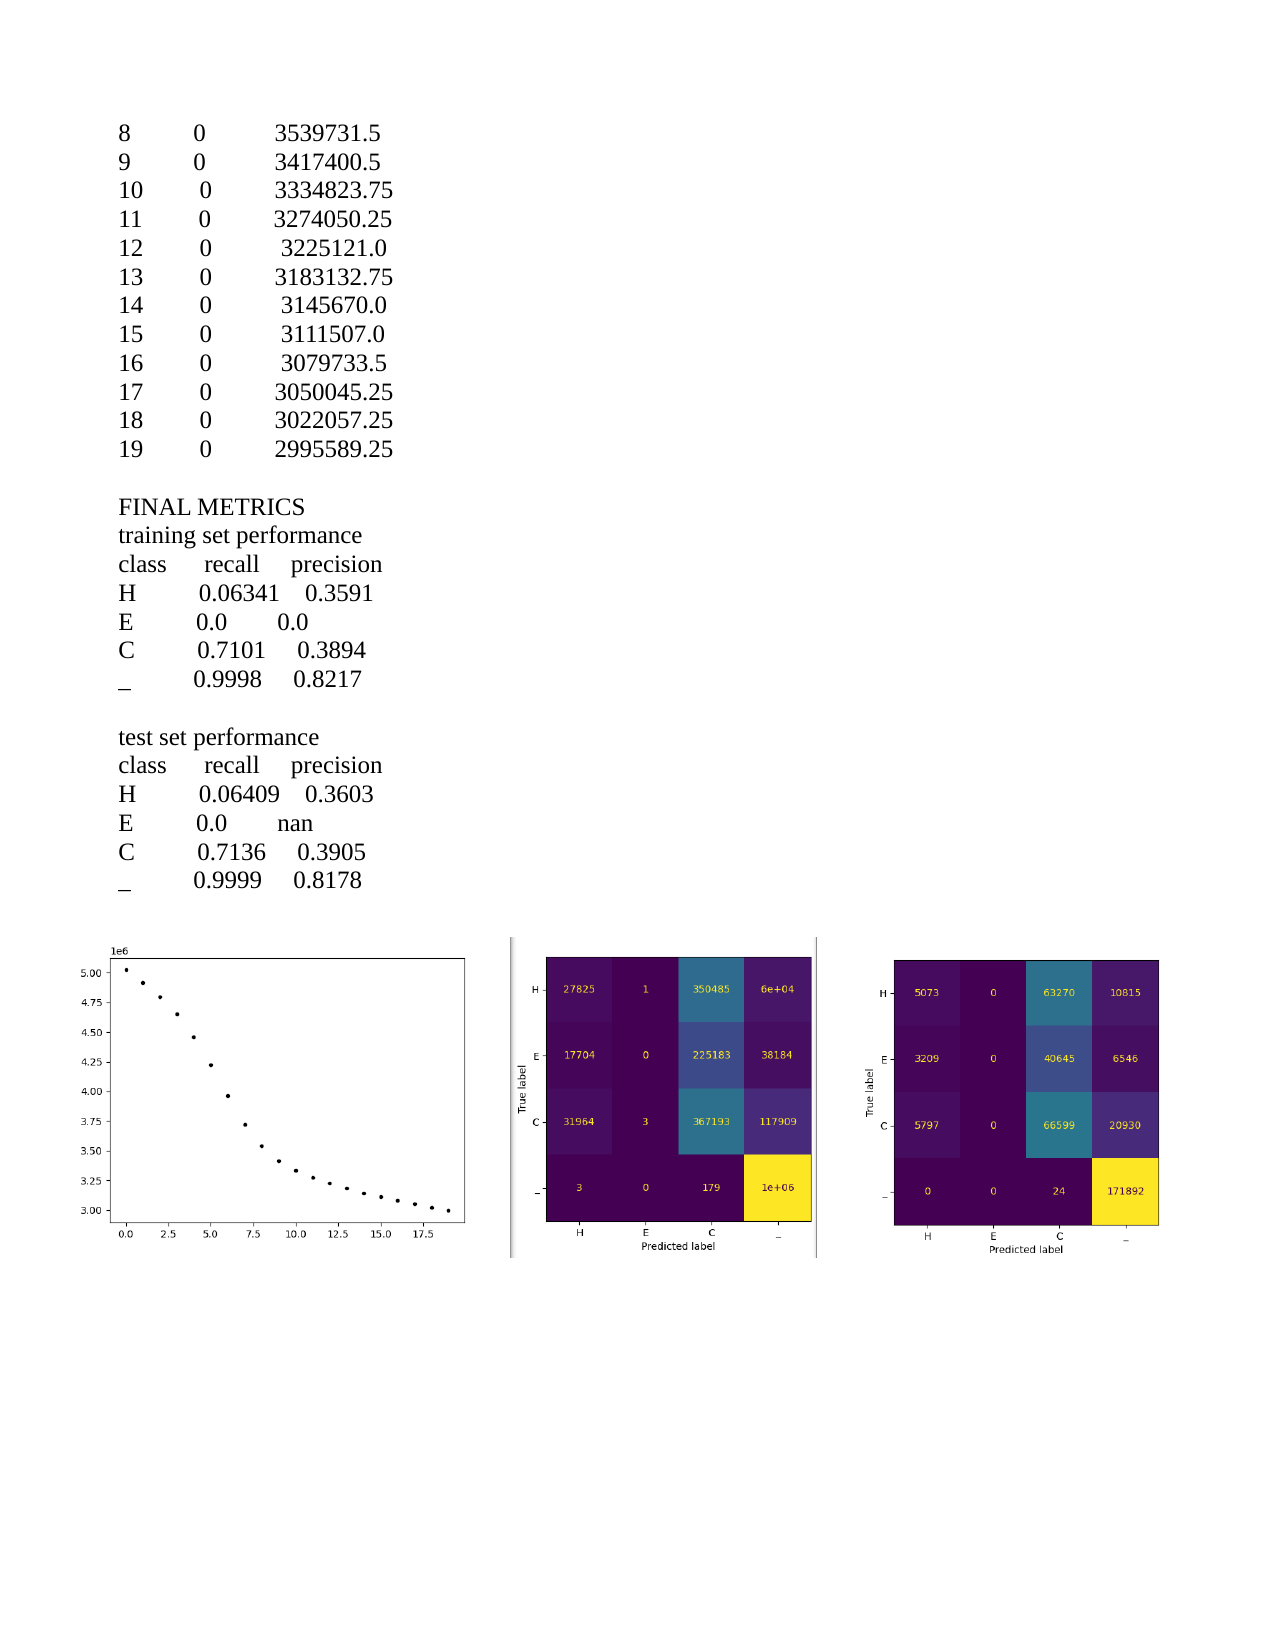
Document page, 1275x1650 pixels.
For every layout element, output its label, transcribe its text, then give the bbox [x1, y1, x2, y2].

text 19 0 2995589.25 [118, 434, 1157, 463]
text E 0.0 nan [118, 808, 1157, 837]
text 13 0 3183132.75 [118, 262, 1157, 291]
text C 0.7136 0.3905 [118, 837, 1157, 866]
text H 0.06409 0.3603 [118, 779, 1157, 808]
text _ 0.9999 0.8178 [118, 866, 1157, 894]
text training set performance [118, 521, 1157, 549]
text class recall precision [118, 751, 1157, 779]
text E 0.0 0.0 [118, 607, 1157, 636]
text FINAL METRICS [118, 492, 1157, 521]
text H 0.06341 0.3591 [118, 578, 1157, 607]
text 15 0 3111507.0 [118, 319, 1157, 348]
text 16 0 3079733.5 [118, 348, 1157, 377]
text 11 0 3274050.25 [118, 204, 1157, 233]
text class recall precision [118, 549, 1157, 578]
text 17 0 3050045.25 [118, 377, 1157, 406]
text 9 0 3417400.5 [118, 147, 1157, 176]
text 18 0 3022057.25 [118, 406, 1157, 434]
text C 0.7101 0.3894 [118, 636, 1157, 664]
text test set performance [118, 722, 1157, 751]
text 14 0 3145670.0 [118, 291, 1157, 319]
text 8 0 3539731.5 [118, 118, 1157, 147]
text _ 0.9998 0.8217 [118, 664, 1157, 693]
picture [70, 937, 1174, 1258]
text 12 0 3225121.0 [118, 233, 1157, 262]
text 10 0 3334823.75 [118, 176, 1157, 204]
